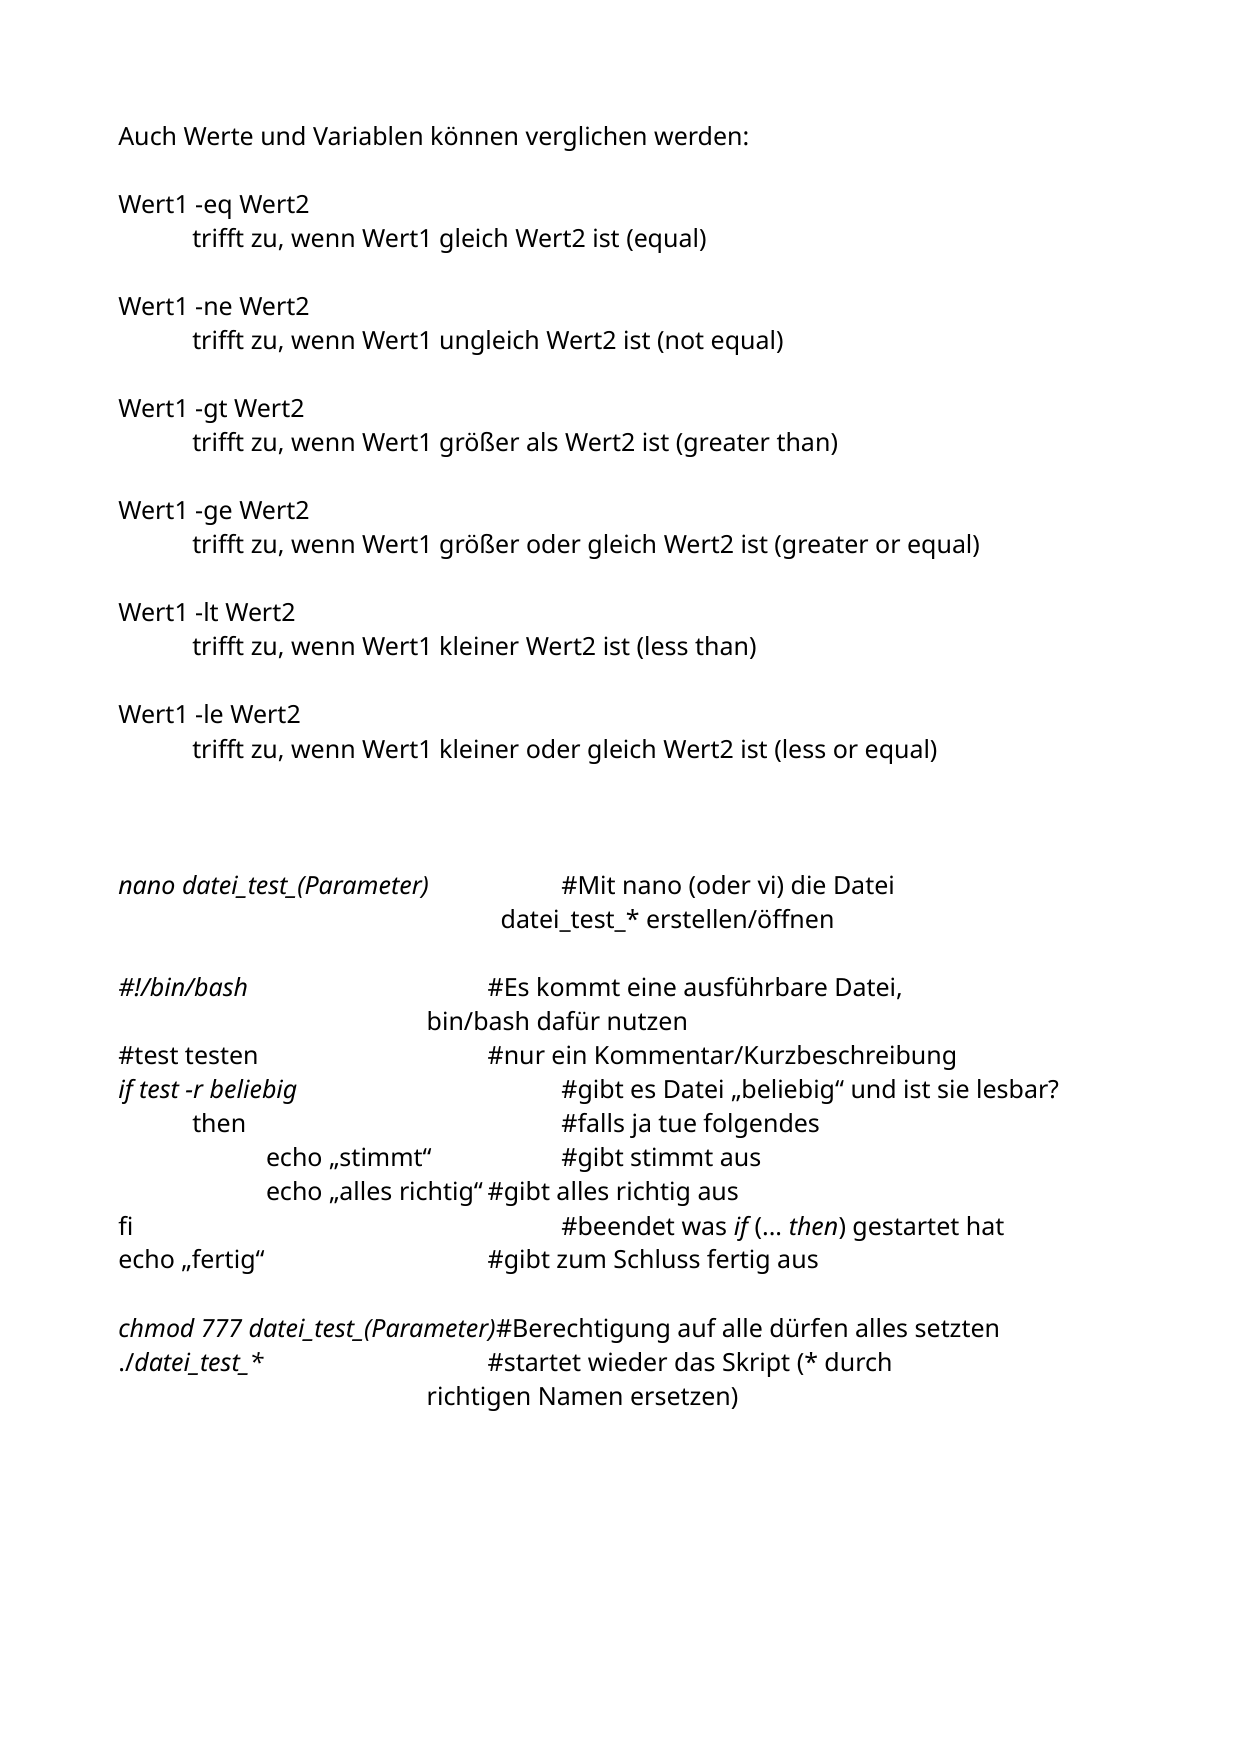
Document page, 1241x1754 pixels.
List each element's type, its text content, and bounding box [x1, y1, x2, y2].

subtitle trifft zu, wenn Wert1 größer als Wert2 ist (greater than) Wert1 -ge Wert2 [118, 425, 1122, 527]
subtitle trifft zu, wenn Wert1 kleiner oder gleich Wert2 ist (less or equal) [118, 731, 1122, 833]
subtitle trifft zu, wenn Wert1 gleich Wert2 ist (equal) Wert1 -ne Wert2 [118, 220, 1122, 322]
list Auch Werte und Variablen können verglichen werden: [118, 118, 1122, 186]
subtitle trifft zu, wenn Wert1 ungleich Wert2 ist (not equal) Wert1 -gt Wert2 [118, 322, 1122, 425]
text nano datei_test_(Parameter) #Mit nano (oder vi) die Datei datei_test_* erstellen/öffnen #!/bin/bash #Es kommt eine ausführbare Datei, bin/bash dafür nutzen #test testen #nur ein Kommentar/Kurzbeschreibung if test -r beliebig #gibt es Datei „beliebig“ und ist sie lesbar? then #falls ja tue folgendes echo „stimmt“ #gibt stimmt aus echo „alles richtig“ #gibt alles richtig aus fi #beendet was if (... then) gestartet hat echo „fertig“ #gibt zum Schluss fertig aus chmod 777 datei_test_(Parameter)#Berechtigung auf alle dürfen alles setzten ./datei_test_* #startet wieder das Skript (* durch richtigen Namen ersetzen) [118, 867, 1122, 1515]
subtitle trifft zu, wenn Wert1 kleiner Wert2 ist (less than) Wert1 -le Wert2 [118, 629, 1122, 731]
subtitle Wert1 -eq Wert2 [118, 186, 1122, 220]
subtitle trifft zu, wenn Wert1 größer oder gleich Wert2 ist (greater or equal) Wert1 -lt Wert2 [118, 527, 1122, 629]
